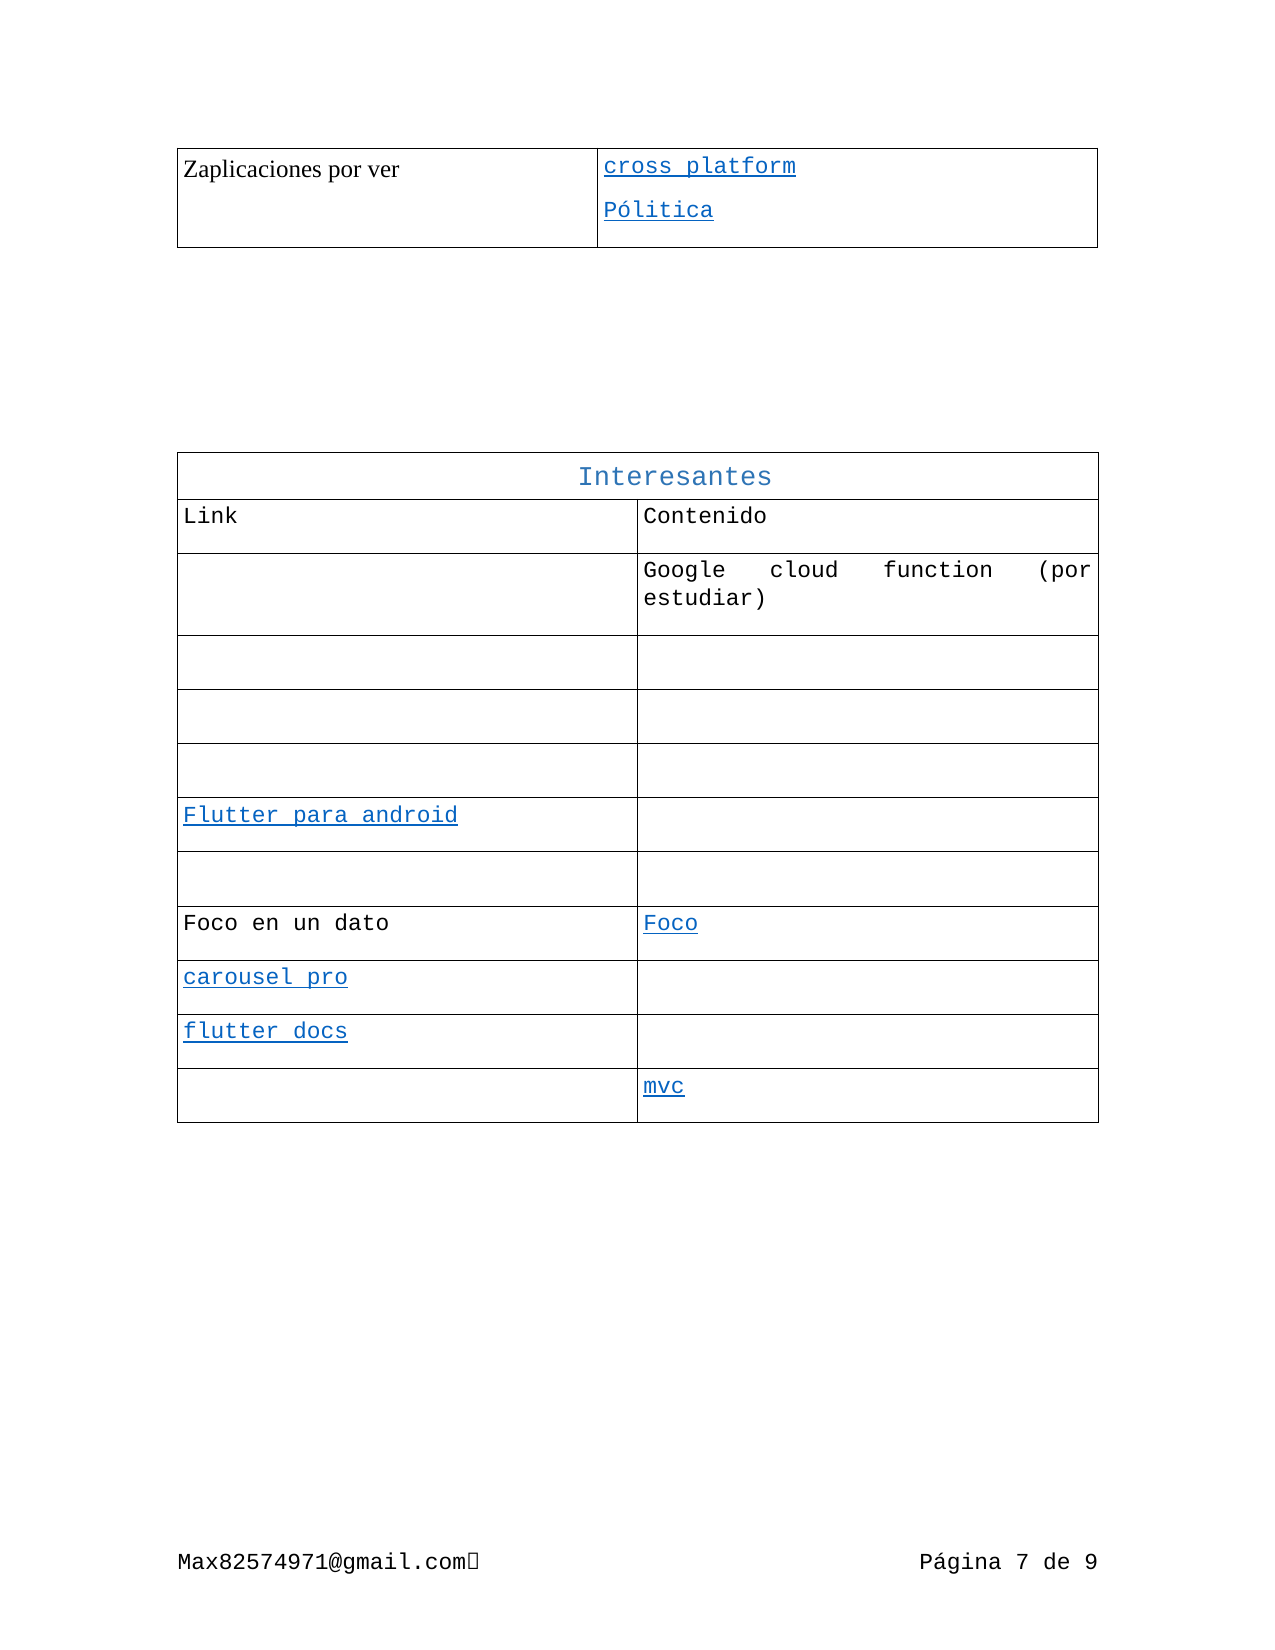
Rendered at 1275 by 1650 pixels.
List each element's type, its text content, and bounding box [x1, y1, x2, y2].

table_cell [178, 690, 637, 743]
table_cell Contenido [638, 500, 1098, 553]
table_cell [638, 798, 1098, 851]
table_header Interesantes [178, 453, 1098, 499]
table_cell Link [178, 500, 637, 553]
table_cell mvc [638, 1069, 1098, 1122]
table_cell [178, 636, 637, 689]
table_cell [638, 852, 1098, 906]
table_cell flutter docs [178, 1015, 637, 1068]
table_cell Flutter para android [178, 798, 637, 851]
table_cell carousel pro [178, 961, 637, 1014]
table_cell Zaplicaciones por ver [178, 149, 597, 247]
table_cell cross platform Pólitica [598, 149, 1097, 247]
table_cell [178, 1069, 637, 1122]
table_cell [178, 744, 637, 797]
table_cell [178, 554, 637, 635]
table_cell [638, 744, 1098, 797]
table_cell Google cloud function (por estudiar) [638, 554, 1098, 635]
table_cell [638, 961, 1098, 1014]
table_cell [178, 852, 637, 906]
table_cell [638, 636, 1098, 689]
table_cell Foco en un dato [178, 907, 637, 960]
table_cell [638, 1015, 1098, 1068]
table_cell Foco [638, 907, 1098, 960]
table_cell [638, 690, 1098, 743]
